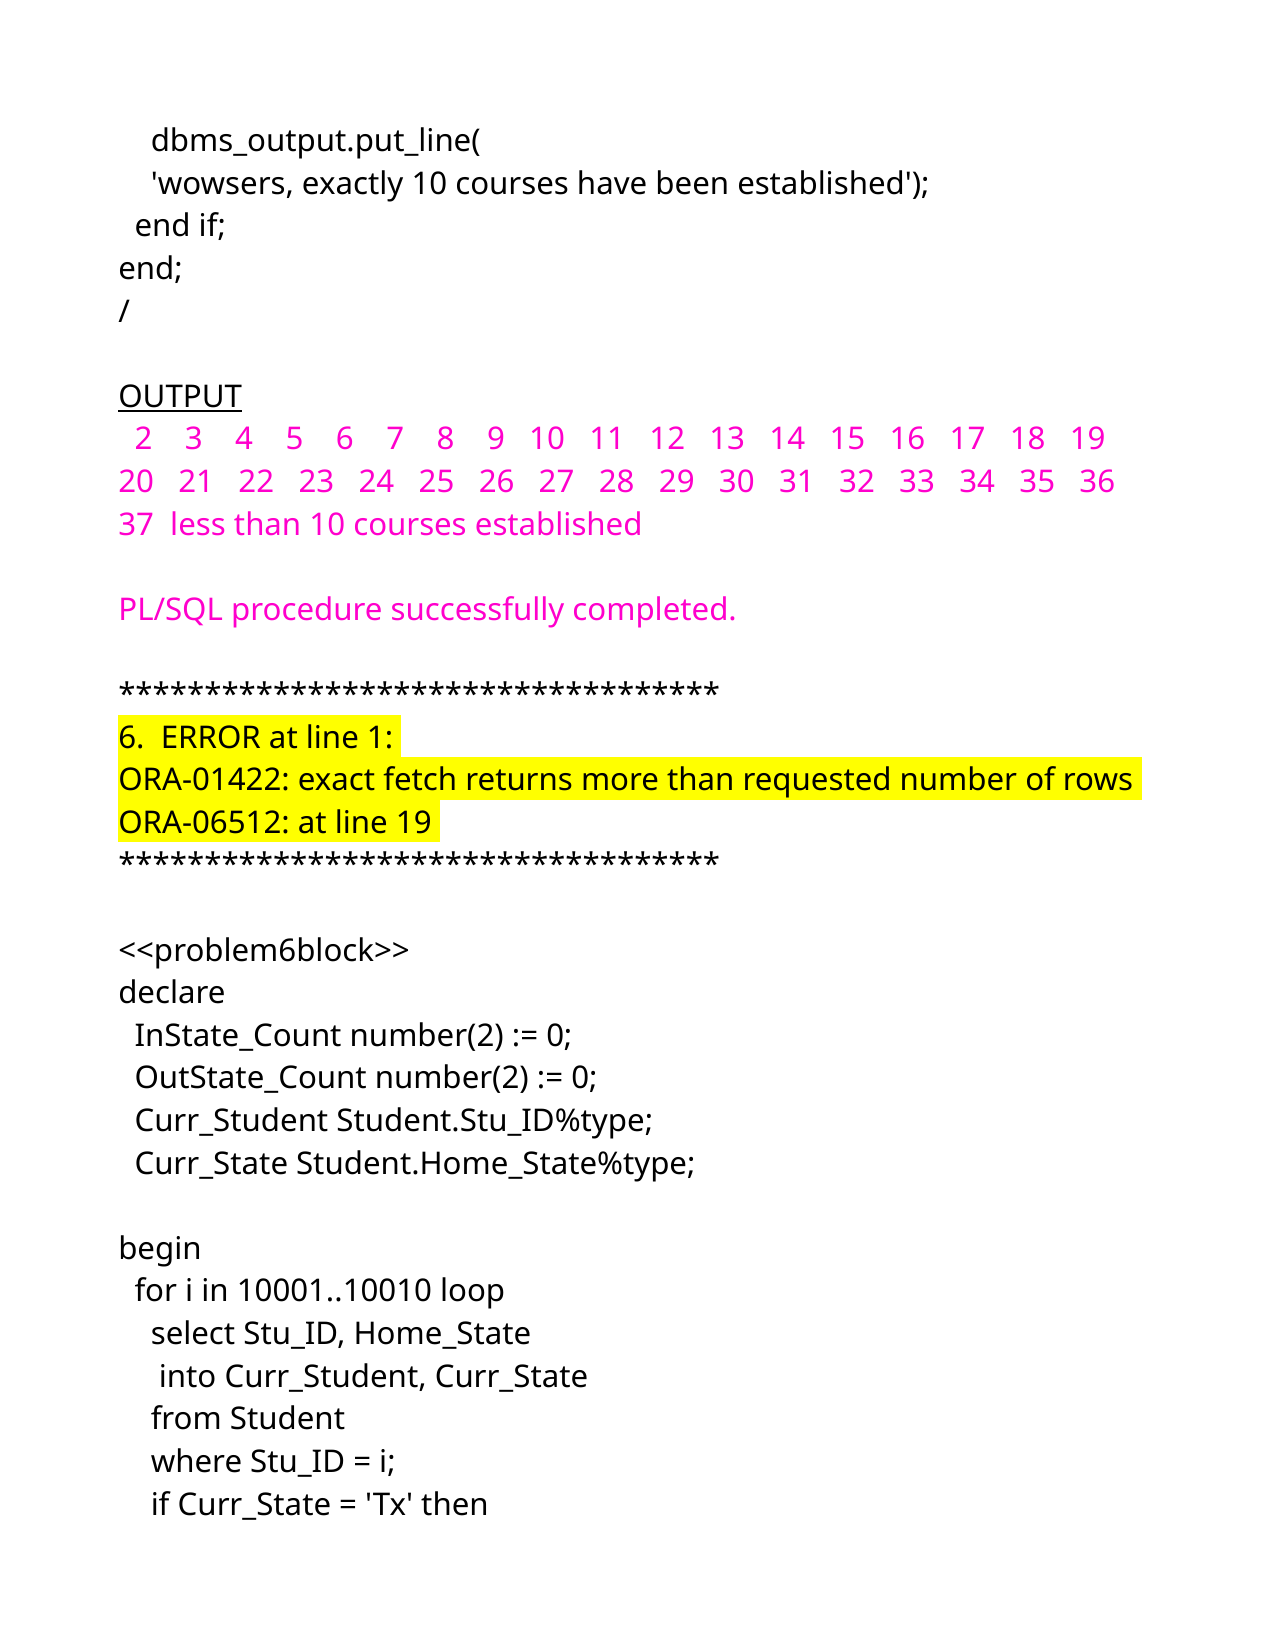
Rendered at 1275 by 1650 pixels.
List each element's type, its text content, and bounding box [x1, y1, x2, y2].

text if Curr_State = 'Tx' then [118, 1481, 1157, 1524]
text InState_Count number(2) := 0; [118, 1013, 1157, 1055]
text / [118, 288, 1157, 331]
text dbms_output.put_line( [118, 118, 1157, 161]
text 'wowsers, exactly 10 courses have been established'); [118, 161, 1157, 203]
text *********************************** [118, 842, 1157, 885]
text Curr_State Student.Home_State%type; [118, 1141, 1157, 1183]
text PL/SQL procedure successfully completed. [118, 587, 1157, 629]
text where Stu_ID = i; [118, 1439, 1157, 1481]
text Curr_Student Student.Stu_ID%type; [118, 1098, 1157, 1141]
text ORA-01422: exact fetch returns more than requested number of rows [118, 757, 1157, 800]
text 6. ERROR at line 1: [118, 714, 1157, 757]
text declare [118, 970, 1157, 1013]
text ORA-06512: at line 19 [118, 800, 1157, 842]
text end; [118, 246, 1157, 288]
text *********************************** [118, 672, 1157, 714]
text OUTPUT [118, 374, 1157, 416]
text begin [118, 1226, 1157, 1268]
text from Student [118, 1396, 1157, 1439]
text 2 3 4 5 6 7 8 9 10 11 12 13 14 15 16 17 18 19 20 21 22 23 24 25 26 27 28 29 30 31 32 33 34 35 36 37 less than 10 courses established [118, 416, 1157, 544]
text select Stu_ID, Home_State [118, 1311, 1157, 1354]
text <<problem6block>> [118, 928, 1157, 970]
text into Curr_Student, Curr_State [118, 1354, 1157, 1396]
text for i in 10001..10010 loop [118, 1268, 1157, 1311]
text OutState_Count number(2) := 0; [118, 1055, 1157, 1098]
text end if; [118, 203, 1157, 246]
